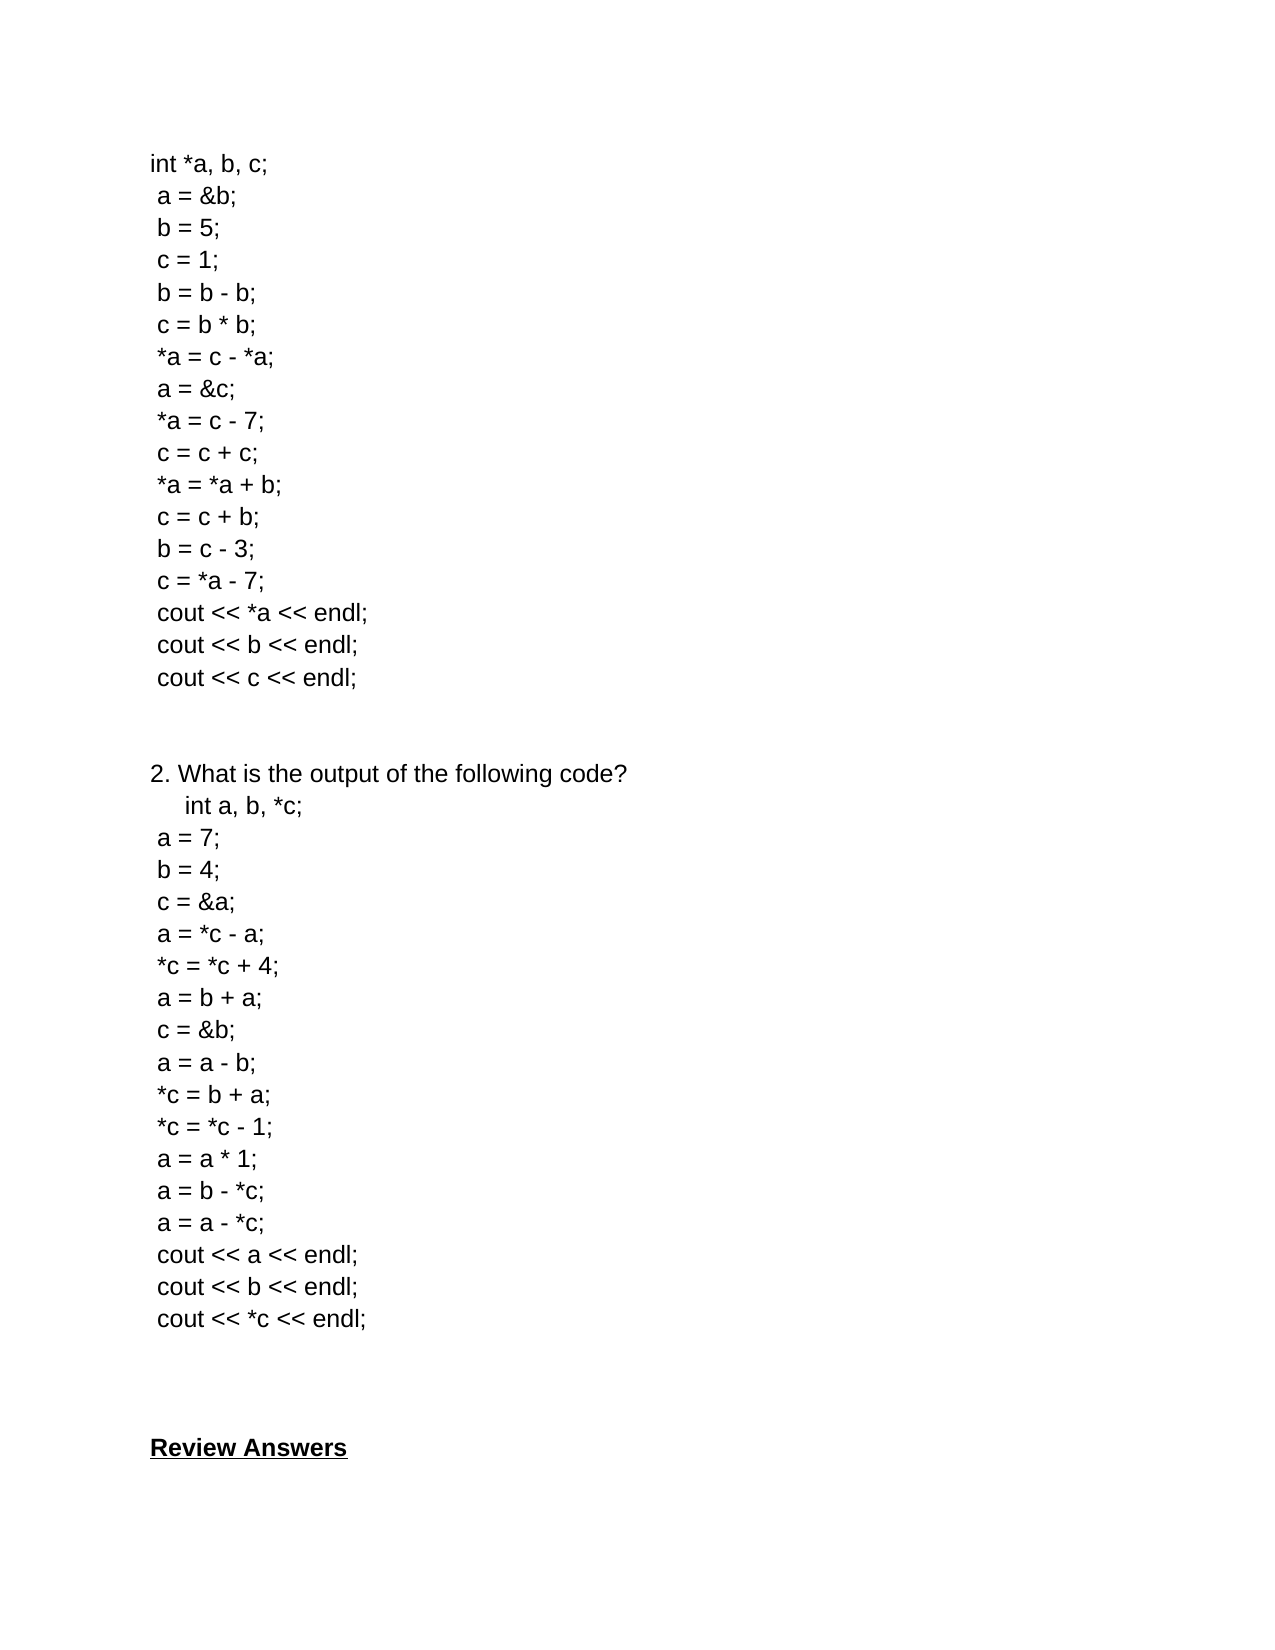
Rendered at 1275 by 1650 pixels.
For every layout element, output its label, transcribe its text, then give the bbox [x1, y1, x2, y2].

text int *a, b, c; [150, 150, 1125, 178]
text a = *c - a; [150, 920, 1125, 948]
text cout << *a << endl; [150, 599, 1125, 627]
text *c = *c + 4; [150, 952, 1125, 980]
text a = a * 1; [150, 1144, 1125, 1172]
text *c = b + a; [150, 1080, 1125, 1108]
text c = 1; [150, 246, 1125, 274]
text int a, b, *c; [150, 792, 1125, 819]
text a = a - b; [150, 1048, 1125, 1076]
text *a = c - *a; [150, 342, 1125, 370]
text a = a - *c; [150, 1209, 1125, 1237]
text a = &b; [150, 182, 1125, 210]
text cout << b << endl; [150, 631, 1125, 659]
text b = 5; [150, 214, 1125, 242]
text cout << b << endl; [150, 1273, 1125, 1301]
text *a = c - 7; [150, 407, 1125, 434]
text c = c + c; [150, 439, 1125, 467]
text c = &b; [150, 1016, 1125, 1044]
text *a = *a + b; [150, 471, 1125, 499]
text cout << a << endl; [150, 1241, 1125, 1269]
text cout << *c << endl; [150, 1305, 1125, 1333]
text Review Answers [150, 1433, 1125, 1461]
text b = 4; [150, 856, 1125, 884]
text cout << c << endl; [150, 663, 1125, 691]
text c = &a; [150, 888, 1125, 916]
text 2. What is the output of the following code? [150, 759, 1125, 787]
text c = c + b; [150, 503, 1125, 531]
text a = 7; [150, 824, 1125, 852]
text *c = *c - 1; [150, 1112, 1125, 1140]
text b = b - b; [150, 278, 1125, 306]
text a = b - *c; [150, 1177, 1125, 1204]
text a = b + a; [150, 984, 1125, 1012]
text b = c - 3; [150, 535, 1125, 563]
text c = b * b; [150, 310, 1125, 338]
text a = &c; [150, 374, 1125, 402]
text c = *a - 7; [150, 567, 1125, 595]
